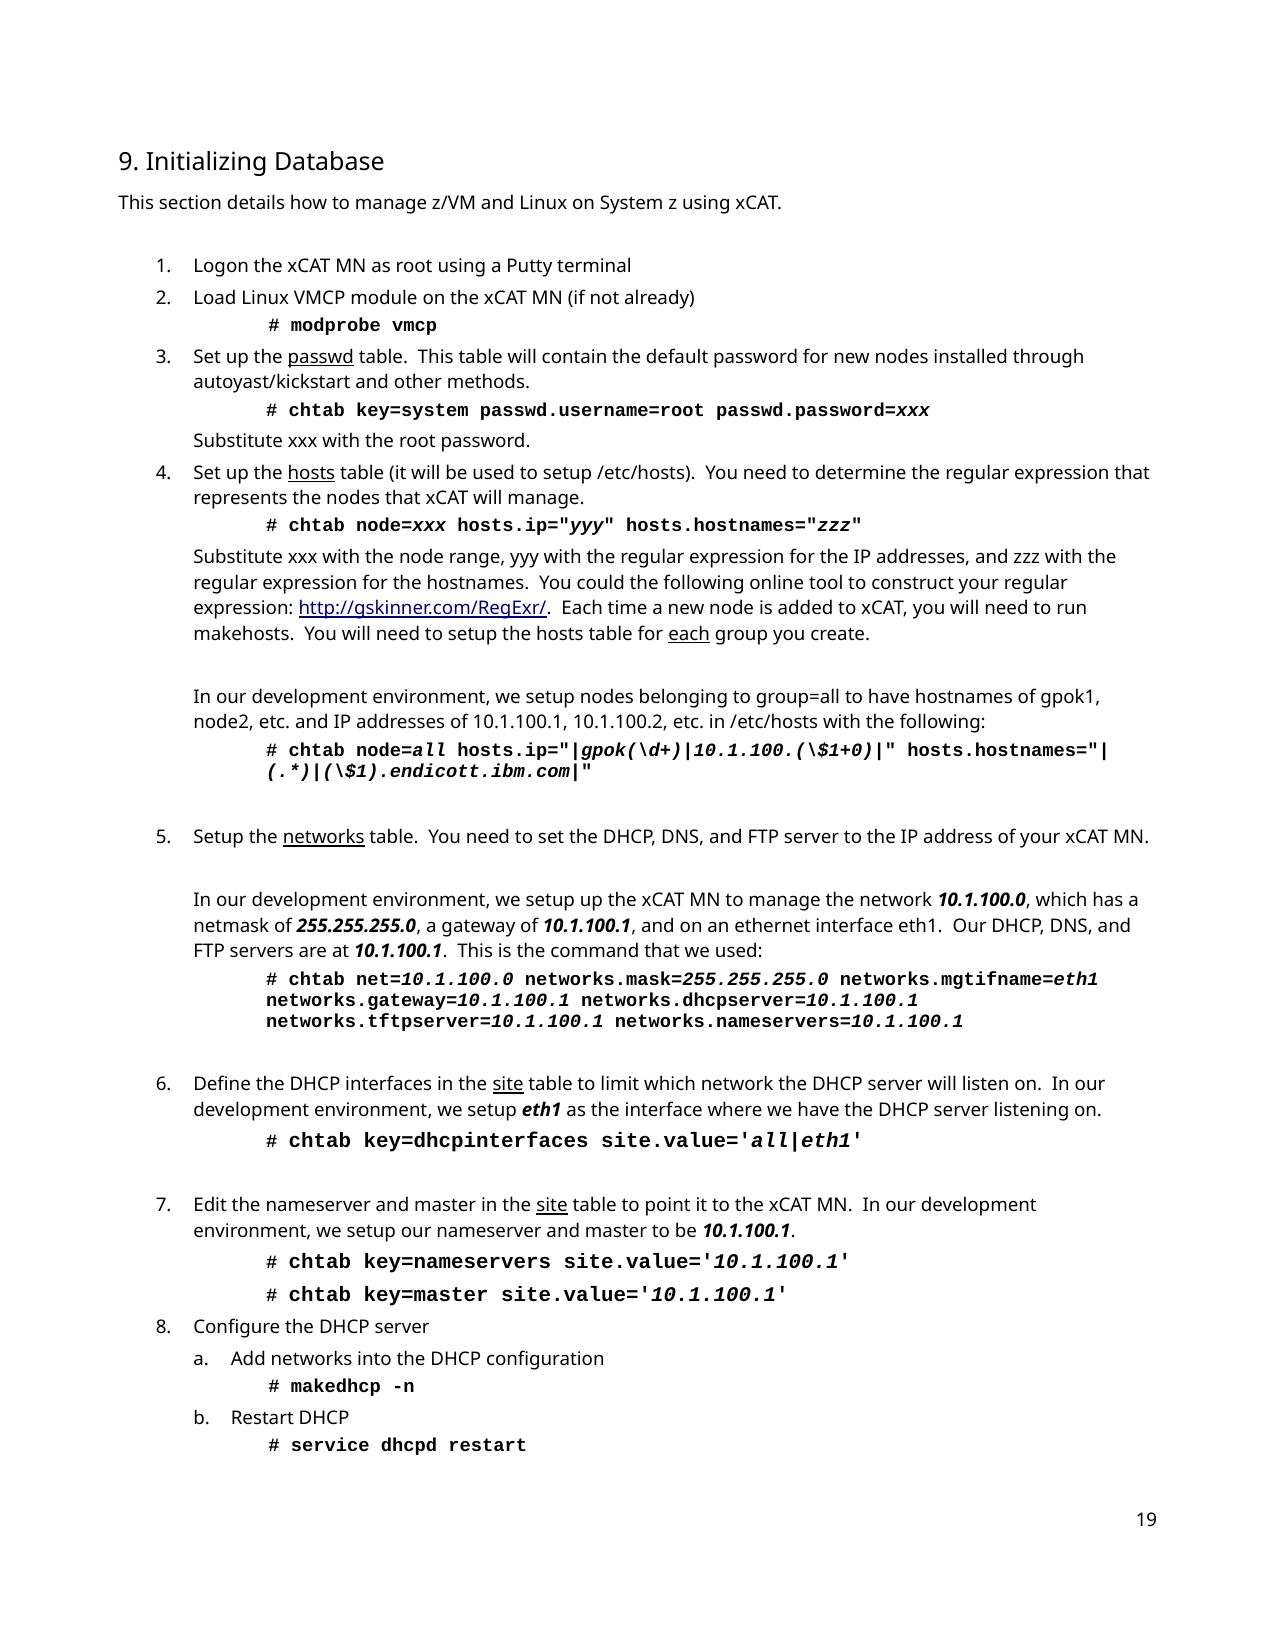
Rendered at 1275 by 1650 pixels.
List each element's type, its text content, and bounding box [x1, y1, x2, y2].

list Load Linux VMCP module on the xCAT MN (if not already) [156, 284, 1157, 310]
list # makedhcp -n [231, 1377, 1157, 1398]
list Configure the DHCP server [156, 1314, 1157, 1339]
text # chtab key=dhcpinterfaces site.value='all|eth1' [192, 1128, 1157, 1154]
text # chtab key=system passwd.username=root passwd.password=xxx [118, 400, 1157, 422]
list In our development environment, we setup up the xCAT MN to manage the network 10.1.100.0, which has a netmask of 255.255.255.0, a gateway of 10.1.100.1, and on an ethernet interface eth1. Our DHCP, DNS, and FTP servers are at 10.1.100.1. This is the command that we used: [156, 887, 1157, 963]
list In our development environment, we setup nodes belonging to group=all to have hostnames of gpok1, node2, etc. and IP addresses of 10.1.100.1, 10.1.100.2, etc. in /etc/hosts with the following: [156, 683, 1157, 734]
text # chtab key=nameservers site.value='10.1.100.1' [118, 1249, 1157, 1275]
list Setup the networks table. You need to set the DHCP, DNS, and FTP server to the IP address of your xCAT MN. [156, 824, 1157, 849]
list Restart DHCP [193, 1404, 1157, 1429]
list # modprobe vmcp [231, 316, 1157, 337]
list # service dhcpd restart [231, 1436, 1157, 1457]
text # chtab node=all hosts.ip="|gpok(\d+)|10.1.100.(\$1+0)|" hosts.hostnames="|(.*)|(\$1).endicott.ibm.com|" [266, 740, 1157, 783]
text This section details how to manage z/VM and Linux on System z using xCAT. [118, 190, 1157, 215]
text # chtab net=10.1.100.0 networks.mask=255.255.255.0 networks.mgtifname=eth1 networks.gateway=10.1.100.1 networks.dhcpserver=10.1.100.1 networks.tftpserver=10.1.100.1 networks.nameservers=10.1.100.1 [266, 969, 1157, 1033]
list Define the DHCP interfaces in the site table to limit which network the DHCP server will listen on. In our development environment, we setup eth1 as the interface where we have the DHCP server listening on. [156, 1071, 1157, 1122]
list Substitute xxx with the node range, yyy with the regular expression for the IP addresses, and zzz with the regular expression for the hostnames. You could the following online tool to construct your regular expression: http://gskinner.com/RegExr/. Each time a new node is added to xCAT, you will need to run makehosts. You will need to setup the hosts table for each group you create. [156, 543, 1157, 646]
list Set up the passwd table. This table will contain the default password for new nodes installed through autoyast/kickstart and other methods. [156, 343, 1157, 394]
list Logon the xCAT MN as root using a Putty terminal [156, 253, 1157, 278]
text # chtab key=master site.value='10.1.100.1' [118, 1281, 1157, 1308]
list Set up the hosts table (it will be used to setup /etc/hosts). You need to determine the regular expression that represents the nodes that xCAT will manage. [156, 459, 1157, 510]
subtitle 9. Initializing Database [118, 143, 1157, 177]
list Substitute xxx with the root password. [156, 428, 1157, 453]
list Edit the nameserver and master in the site table to point it to the xCAT MN. In our development environment, we setup our nameserver and master to be 10.1.100.1. [156, 1192, 1157, 1243]
list Add networks into the DHCP configuration [193, 1345, 1157, 1371]
text # chtab node=xxx hosts.ip="yyy" hosts.hostnames="zzz" [266, 516, 1157, 537]
